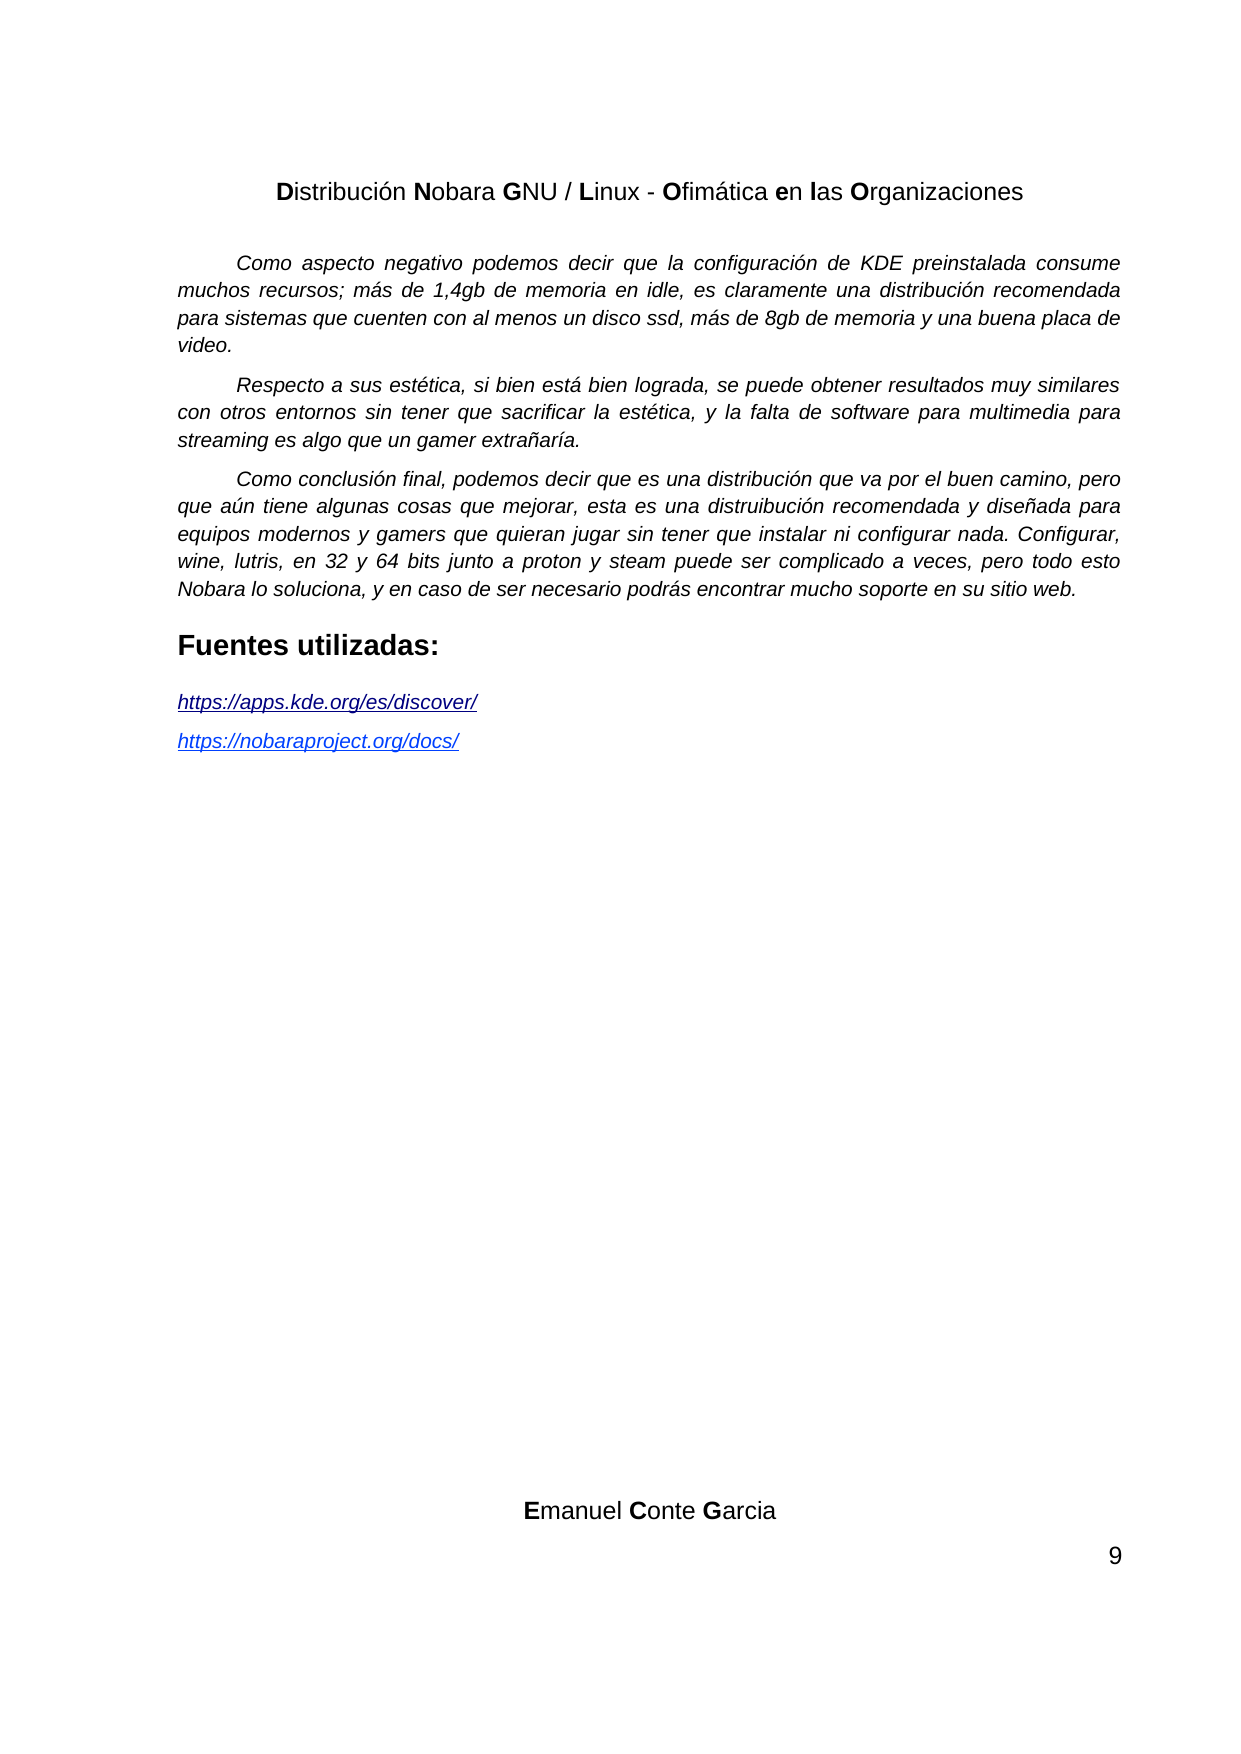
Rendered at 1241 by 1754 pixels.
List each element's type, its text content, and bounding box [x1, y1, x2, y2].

text Respecto a sus estética, si bien está bien lograda, se puede obtener resultados muy similares con otros entornos sin tener que sacrificar la estética, y la falta de software para multimedia para streaming es algo que un gamer extrañaría. [177, 372, 1122, 451]
text Como conclusión final, podemos decir que es una distribución que va por el buen camino, pero que aún tiene algunas cosas que mejorar, esta es una distruibución recomendada y diseñada para equipos modernos y gamers que quieran jugar sin tener que instalar ni configurar nada. Configurar, wine, lutris, en 32 y 64 bits junto a proton y steam puede ser complicado a veces, pero todo esto Nobara lo soluciona, y en caso de ser necesario podrás encontrar mucho soporte en su sitio web. [177, 467, 1122, 601]
text Fuentes utilizadas: [177, 628, 1122, 661]
text https://apps.kde.org/es/discover/ [177, 690, 1122, 714]
text Como aspecto negativo podemos decir que la configuración de KDE preinstalada consume muchos recursos; más de 1,4gb de memoria en idle, es claramente una distribución recomendada para sistemas que cuenten con al menos un disco ssd, más de 8gb de memoria y una buena placa de video. [177, 251, 1122, 357]
text https://nobaraproject.org/docs/ [177, 729, 1122, 753]
